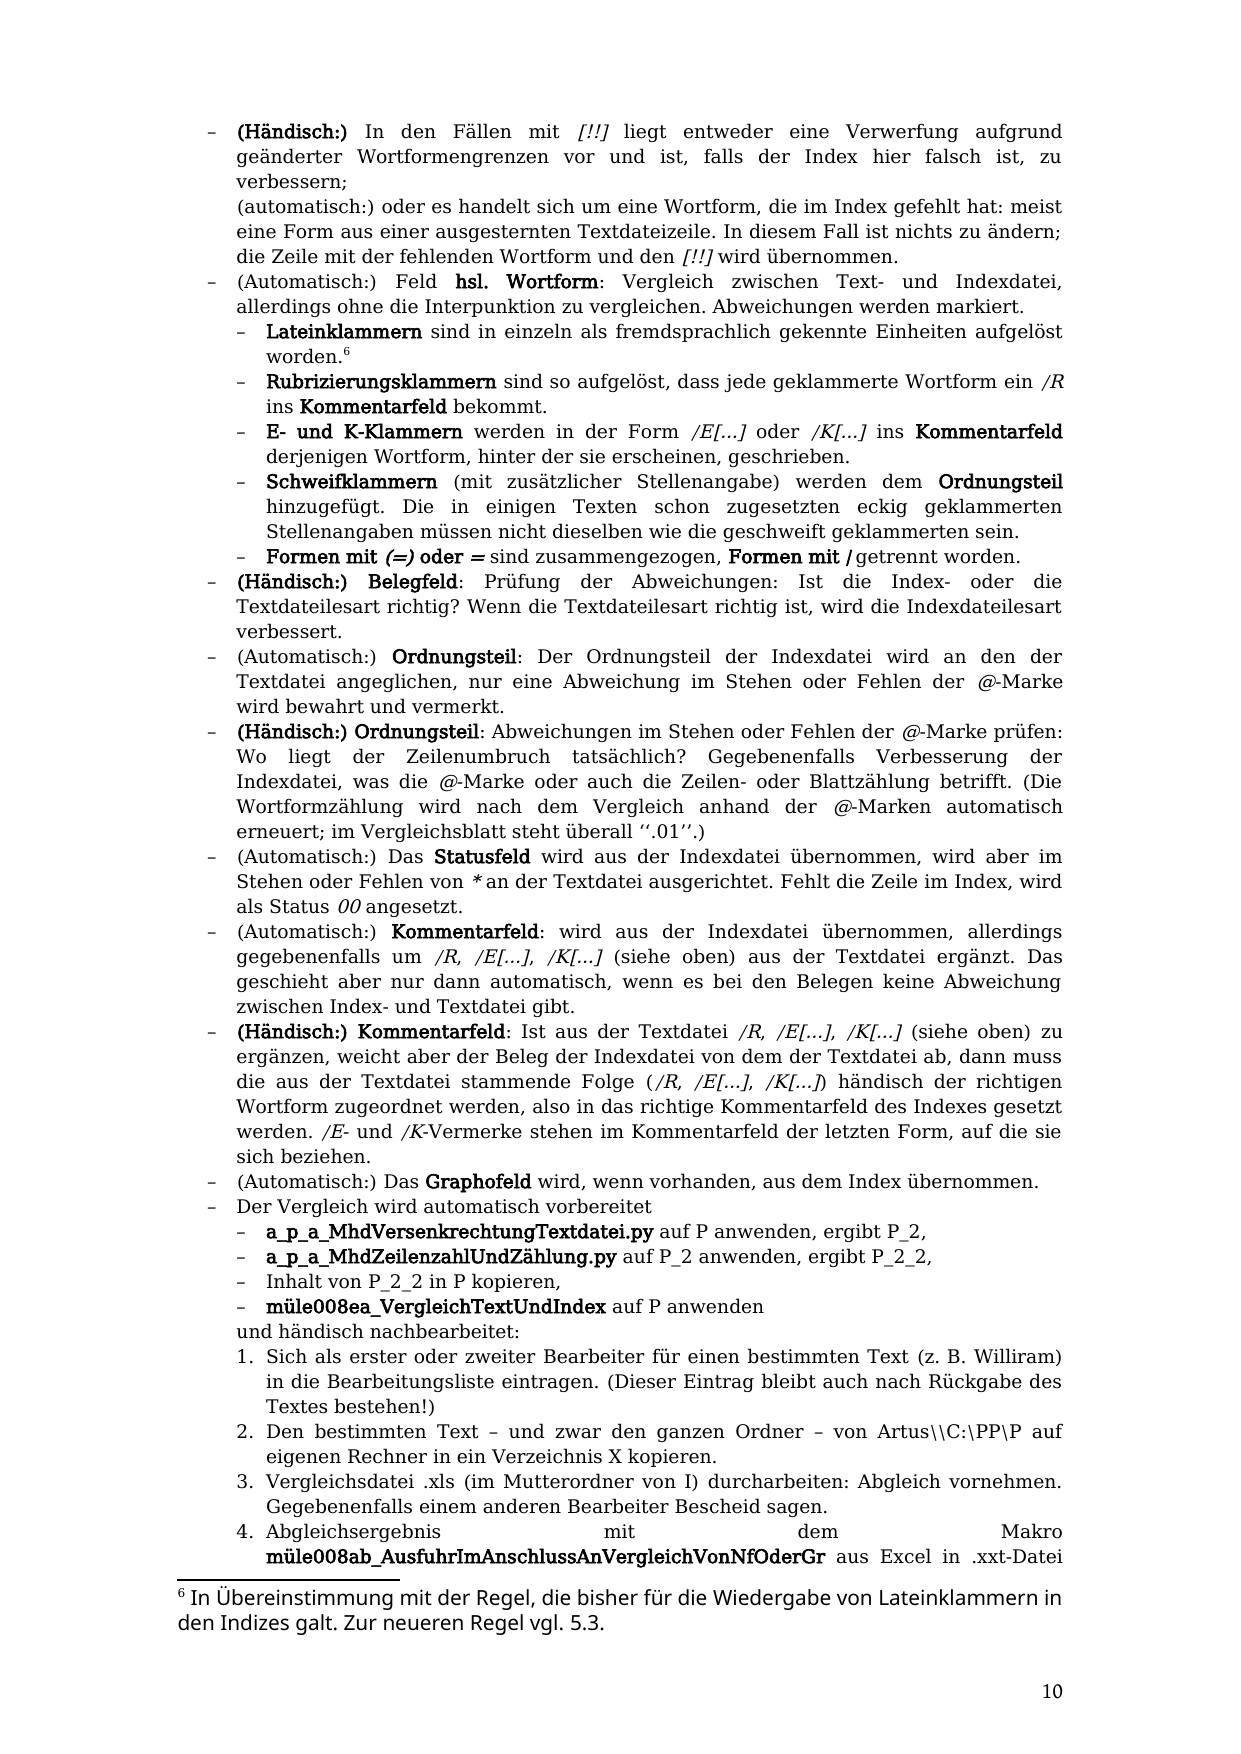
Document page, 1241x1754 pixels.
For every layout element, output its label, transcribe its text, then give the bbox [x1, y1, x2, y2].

text – müle008ea_VergleichTextUndIndex auf P anwenden [236, 1293, 1063, 1318]
text – (Automatisch:) Feld hsl. Wortform: Vergleich zwischen Text- und Indexdatei, allerdings ohne die Interpunktion zu vergleichen. Abweichungen werden markiert. [207, 268, 1063, 318]
text – (Automatisch:) Kommentarfeld: wird aus der Indexdatei übernommen, allerdings gegebenenfalls um /R, /E[…], /K[…] (siehe oben) aus der Textdatei ergänzt. Das geschieht aber nur dann automatisch, wenn es bei den Belegen keine Abweichung zwischen Index- und Textdatei gibt. [207, 918, 1063, 1018]
text 4. Abgleichsergebnis mit dem Makro müle008ab_AusfuhrImAnschlussAnVergleichVonNfOderGr aus Excel in .xxt-Datei [236, 1518, 1063, 1568]
text – (Händisch:) In den Fällen mit [!!] liegt entweder eine Verwerfung aufgrund geänderter Wortformengrenzen vor und ist, falls der Index hier falsch ist, zu verbessern; [207, 118, 1063, 193]
text – Inhalt von P_2_2 in P kopieren, [236, 1268, 1063, 1293]
text In Übereinstimmung mit der Regel, die bisher für die Wiedergabe von Lateinklammern in den Indizes galt. Zur neueren Regel vgl. 5.3. [177, 1586, 1063, 1636]
text – (Automatisch:) Ordnungsteil: Der Ordnungsteil der Indexdatei wird an den der Textdatei angeglichen, nur eine Abweichung im Stehen oder Fehlen der @-Marke wird bewahrt und vermerkt. [207, 643, 1063, 718]
text – (Händisch:) Belegfeld: Prüfung der Abweichungen: Ist die Index- oder die Textdateilesart richtig? Wenn die Textdateilesart richtig ist, wird die Indexdateilesart verbessert. [207, 568, 1063, 643]
text (automatisch:) oder es handelt sich um eine Wortform, die im Index gefehlt hat: meist eine Form aus einer ausgesternten Textdateizeile. In diesem Fall ist nichts zu ändern; die Zeile mit der fehlenden Wortform und den [!!] wird übernommen. [236, 193, 1063, 268]
text – (Automatisch:) Das Graphofeld wird, wenn vorhanden, aus dem Index übernommen. [207, 1168, 1063, 1193]
text – (Händisch:) Kommentarfeld: Ist aus der Textdatei /R, /E[…], /K[…] (siehe oben) zu ergänzen, weicht aber der Beleg der Indexdatei von dem der Textdatei ab, dann muss die aus der Textdatei stammende Folge (/R, /E[…], /K[…]) händisch der richtigen Wortform zugeordnet werden, also in das richtige Kommentarfeld des Indexes gesetzt werden. /E- und /K-Vermerke stehen im Kommentarfeld der letzten Form, auf die sie sich beziehen. [207, 1018, 1063, 1168]
text 3. Vergleichsdatei .xls (im Mutterordner von I) durcharbeiten: Abgleich vornehmen. Gegebenenfalls einem anderen Bearbeiter Bescheid sagen. [236, 1468, 1063, 1518]
text und händisch nachbearbeitet: [236, 1318, 1063, 1343]
text – Lateinklammern sind in einzeln als fremdsprachlich gekennte Einheiten aufgelöst worden. [236, 318, 1063, 368]
text 1. Sich als erster oder zweiter Bearbeiter für einen bestimmten Text (z. B. Williram) in die Bearbeitungs­liste eintragen. (Dieser Eintrag bleibt auch nach Rückgabe des Textes bestehen!) [236, 1343, 1063, 1418]
text – (Automatisch:) Das Statusfeld wird aus der Indexdatei übernommen, wird aber im Stehen oder Fehlen von * an der Textdatei ausgerichtet. Fehlt die Zeile im Index, wird als Status 00 angesetzt. [207, 843, 1063, 918]
text – E- und K-Klammern werden in der Form /E[…] oder /K[…] ins Kommentarfeld derjenigen Wortform, hinter der sie erscheinen, geschrieben. [236, 418, 1063, 468]
text – Schweifklammern (mit zusätzlicher Stellenangabe) werden dem Ordnungsteil hinzugefügt. Die in einigen Texten schon zugesetzten eckig geklammerten Stellenangaben müssen nicht dieselben wie die geschweift geklammerten sein. [236, 468, 1063, 543]
text – a_p_a_MhdVersenkrechtungTextdatei.py auf P anwenden, ergibt P_2, [236, 1218, 1063, 1243]
text – a_p_a_MhdZeilenzahlUndZählung.py auf P_2 anwenden, ergibt P_2_2, [236, 1243, 1063, 1268]
text – Rubrizierungsklammern sind so aufgelöst, dass jede geklammerte Wortform ein /R ins Kommentarfeld bekommt. [236, 368, 1063, 418]
text 2. Den bestimmten Text – und zwar den ganzen Ordner – von Artus\\C:\PP\P auf eigenen Rechner in ein Verzeichnis X kopieren. [236, 1418, 1063, 1468]
text – Formen mit (=) oder = sind zusammengezogen, Formen mit | getrennt worden. [236, 543, 1063, 568]
text – Der Vergleich wird automatisch vorbereitet [207, 1193, 1063, 1218]
text – (Händisch:) Ordnungsteil: Abweichungen im Stehen oder Fehlen der @-Marke prüfen: Wo liegt der Zeilenumbruch tatsächlich? Gegebenenfalls Verbesserung der Indexdatei, was die @-Marke oder auch die Zeilen- oder Blattzählung betrifft. (Die Wortformzählung wird nach dem Vergleich anhand der @-Marken automatisch erneuert; im Vergleichsblatt steht überall ‘‘.01’’.) [207, 718, 1063, 843]
